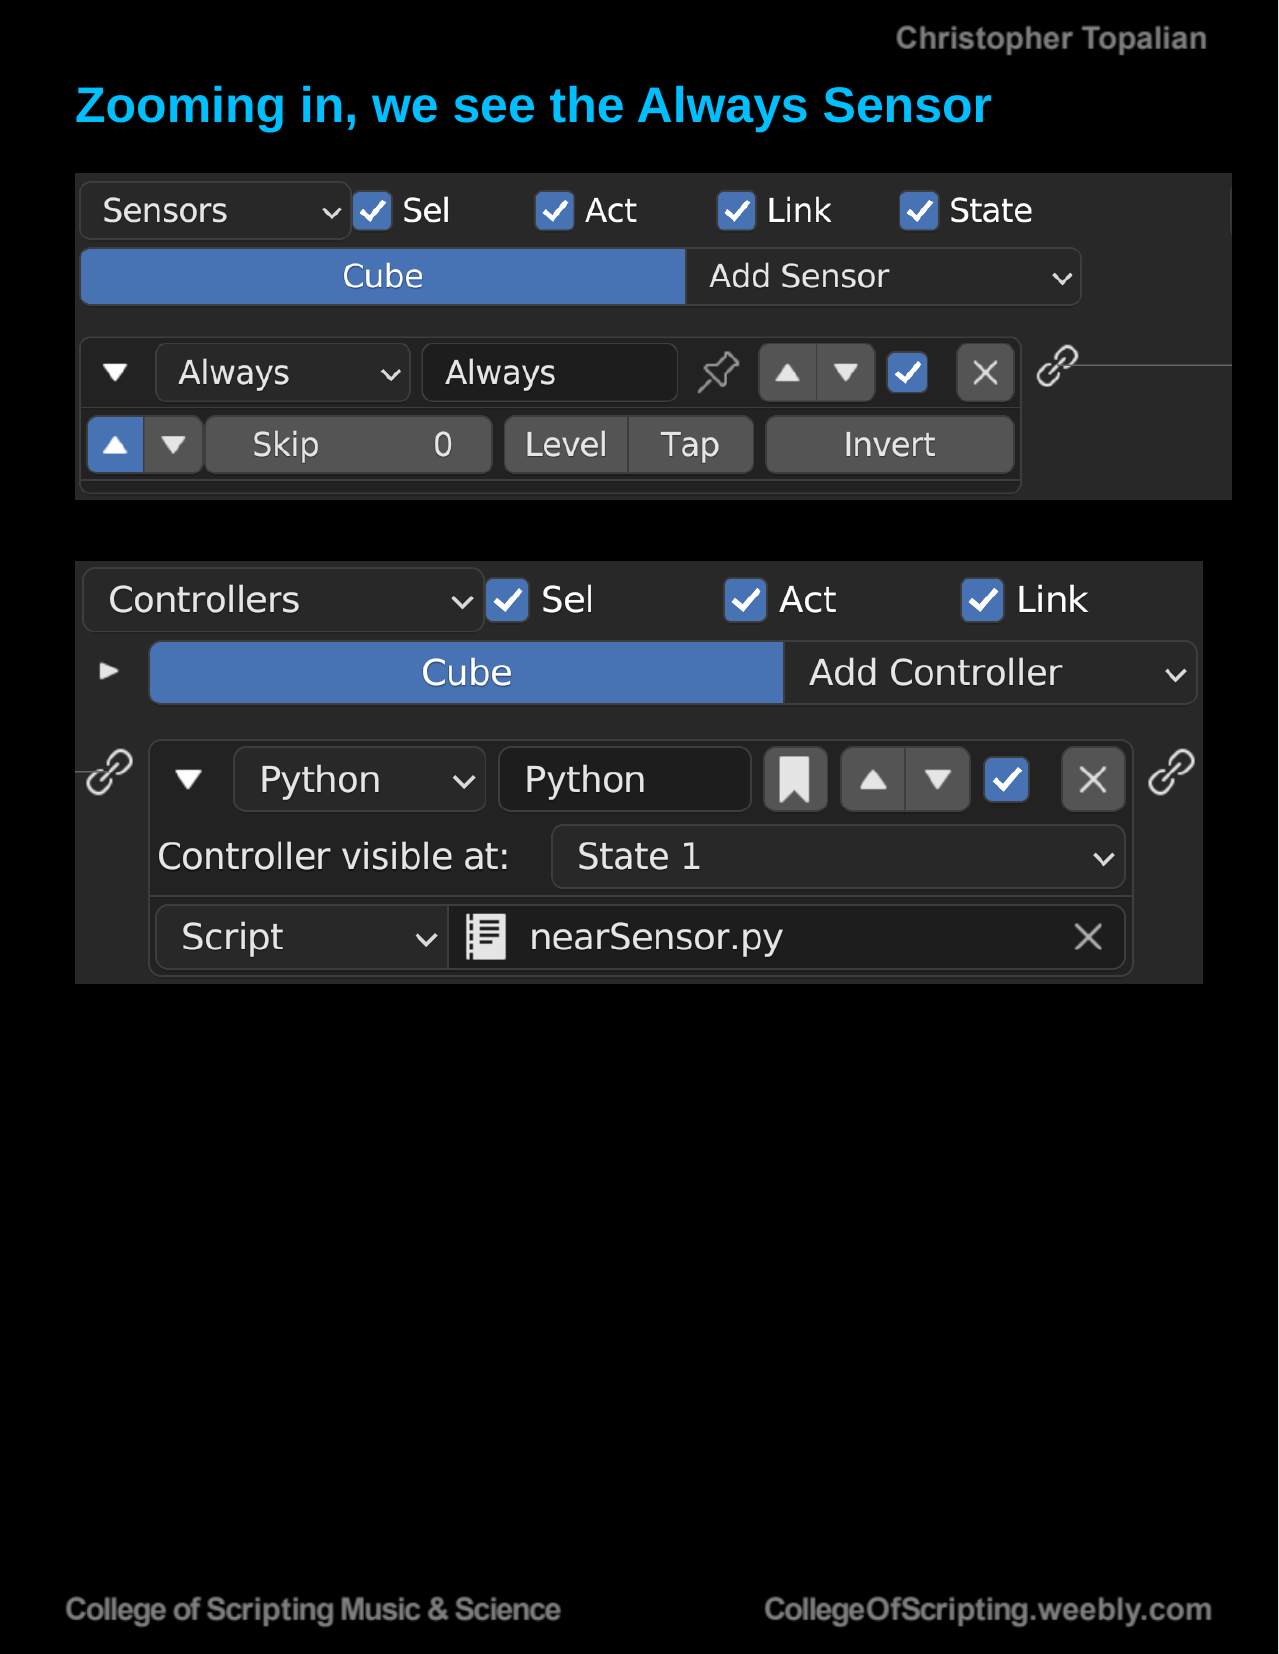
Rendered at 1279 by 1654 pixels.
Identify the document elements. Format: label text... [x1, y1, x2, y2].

picture [75, 561, 1203, 984]
subtitle Zooming in, we see the Always Sensor [75, 75, 1203, 132]
picture [75, 173, 1232, 500]
